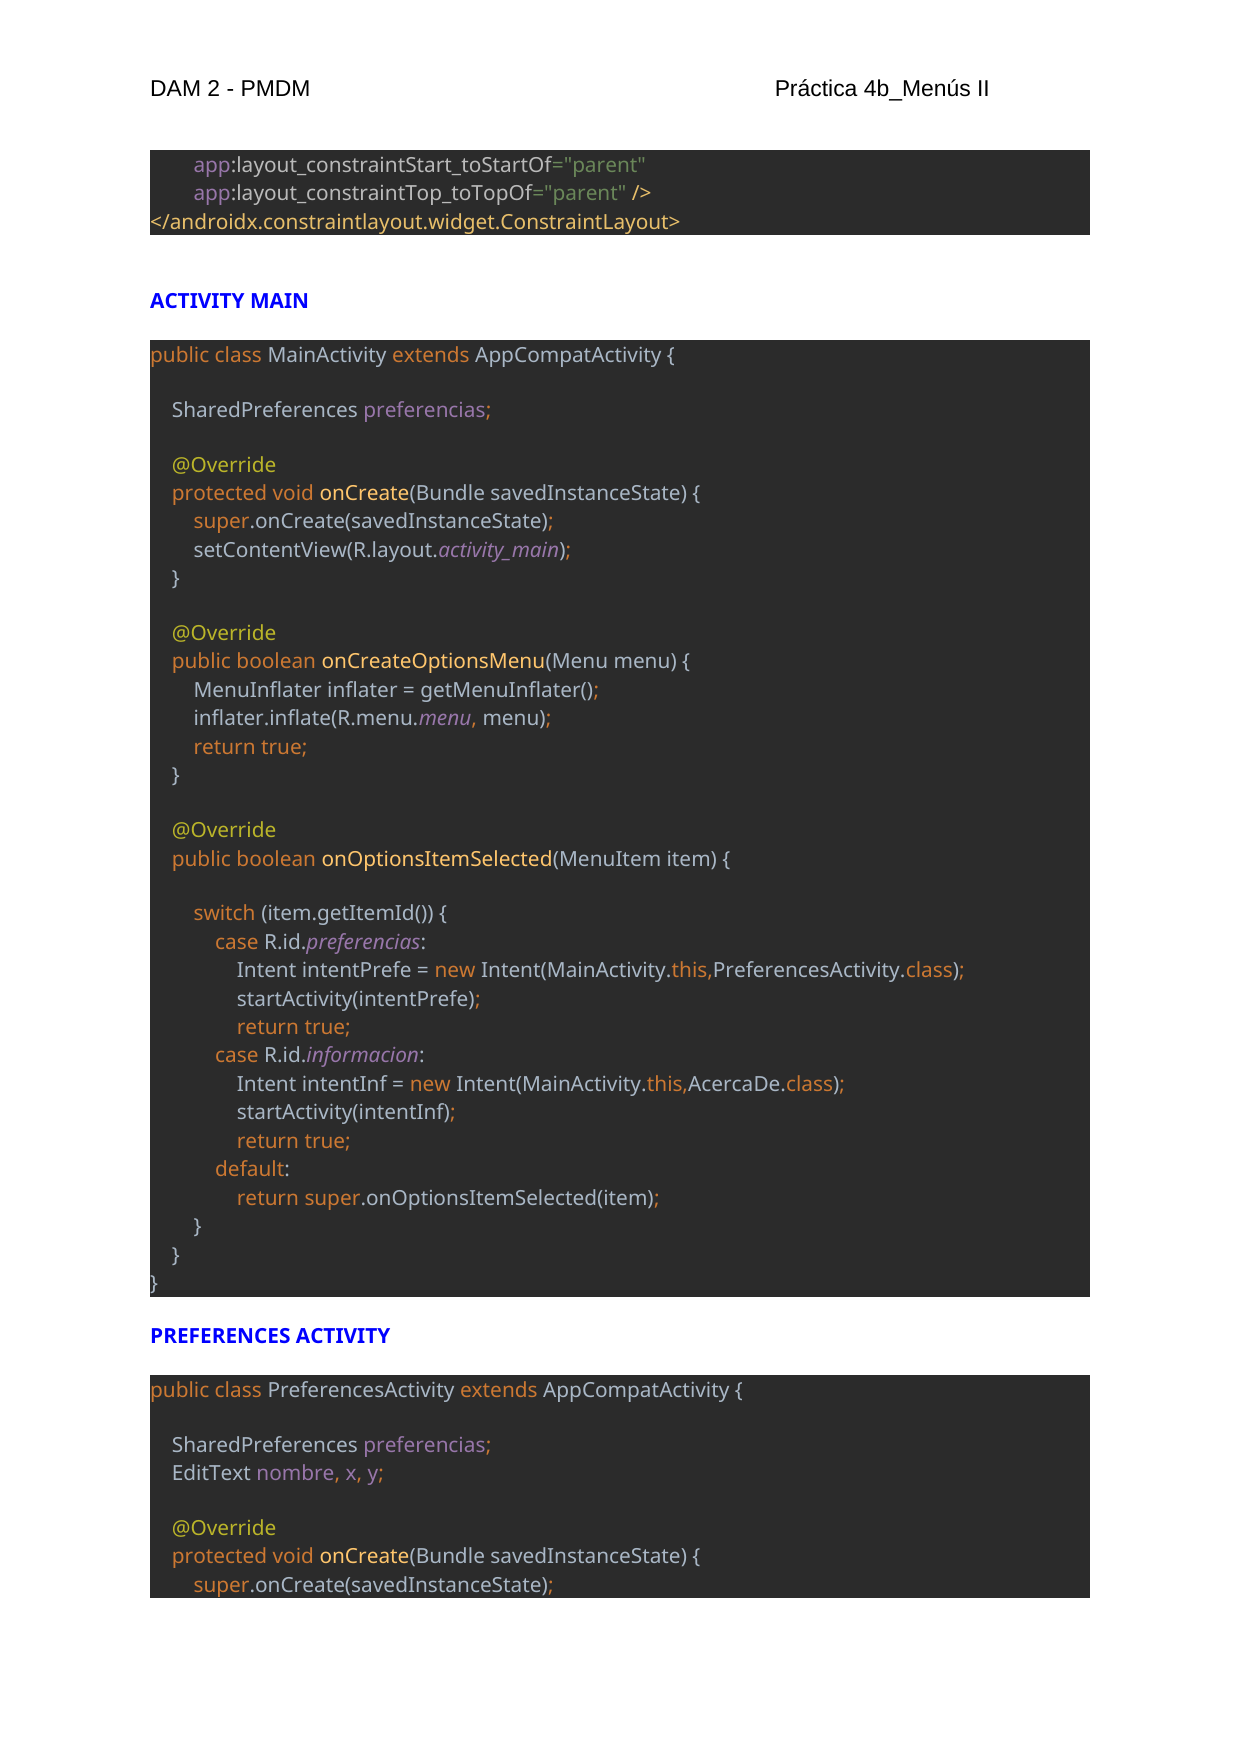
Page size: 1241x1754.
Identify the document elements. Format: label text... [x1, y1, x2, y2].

text public class MainActivity extends AppCompatActivity { SharedPreferences preferencias; @Override protected void onCreate(Bundle savedInstanceState) { super.onCreate(savedInstanceState); setContentView(R.layout.activity_main); } @Override public boolean onCreateOptionsMenu(Menu menu) { MenuInflater inflater = getMenuInflater(); inflater.inflate(R.menu.menu, menu); return true; } @Override public boolean onOptionsItemSelected(MenuItem item) { switch (item.getItemId()) { case R.id.preferencias: Intent intentPrefe = new Intent(MainActivity.this,PreferencesActivity.class); startActivity(intentPrefe); return true; case R.id.informacion: Intent intentInf = new Intent(MainActivity.this,AcercaDe.class); startActivity(intentInf); return true; default: return super.onOptionsItemSelected(item); } } } [150, 340, 1090, 1297]
text app:layout_constraintStart_toStartOf="parent" app:layout_constraintTop_toTopOf="parent" /> </androidx.constraintlayout.widget.ConstraintLayout> [150, 150, 1090, 235]
text PREFERENCES ACTIVITY [150, 1322, 1090, 1350]
text ACTIVITY MAIN [150, 287, 1090, 315]
text public class PreferencesActivity extends AppCompatActivity { SharedPreferences preferencias; EditText nombre, x, y; @Override protected void onCreate(Bundle savedInstanceState) { super.onCreate(savedInstanceState); [150, 1375, 1090, 1598]
